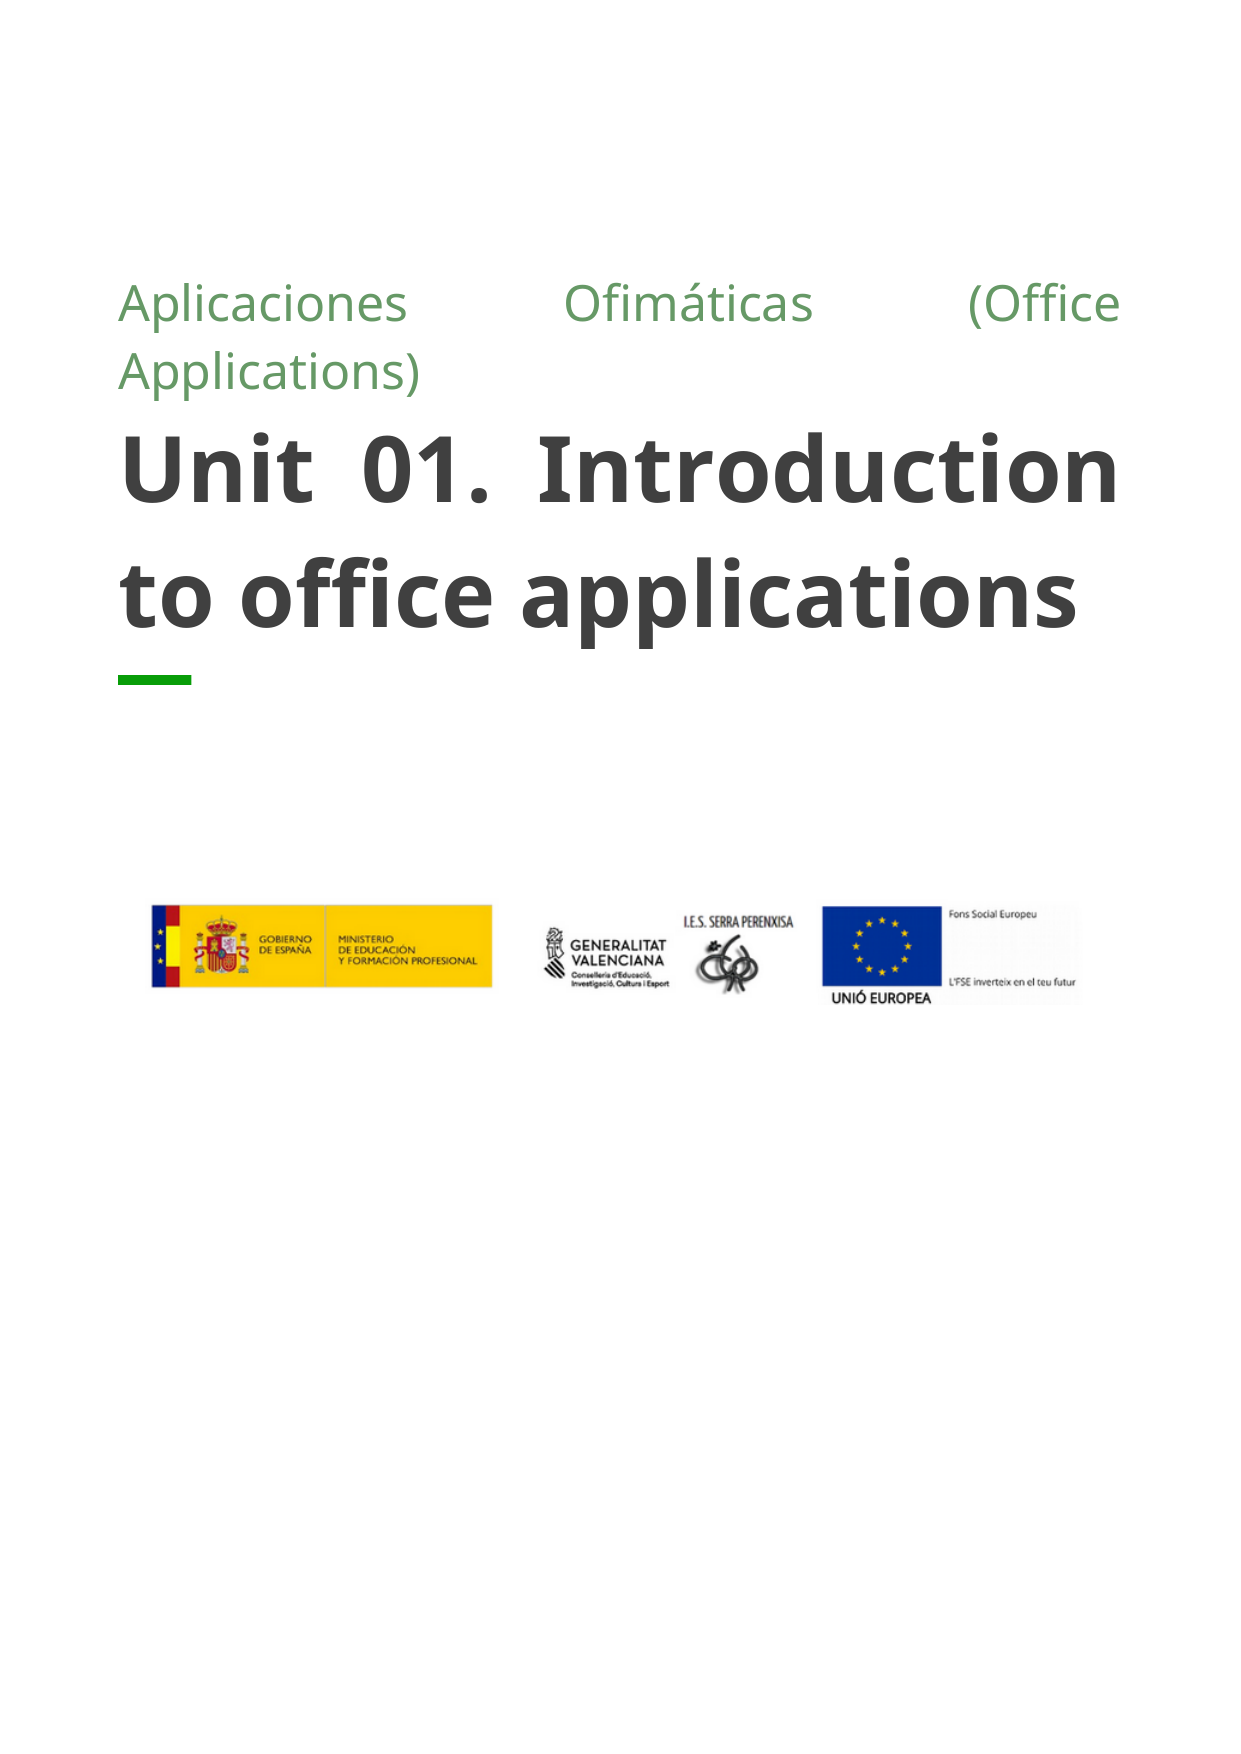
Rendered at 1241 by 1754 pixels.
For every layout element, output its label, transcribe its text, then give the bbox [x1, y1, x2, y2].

title Aplicaciones Ofimáticas (Office Applications) Unit 01. Introduction to office applications [118, 268, 1122, 654]
picture [118, 885, 1123, 1005]
picture [118, 675, 192, 685]
